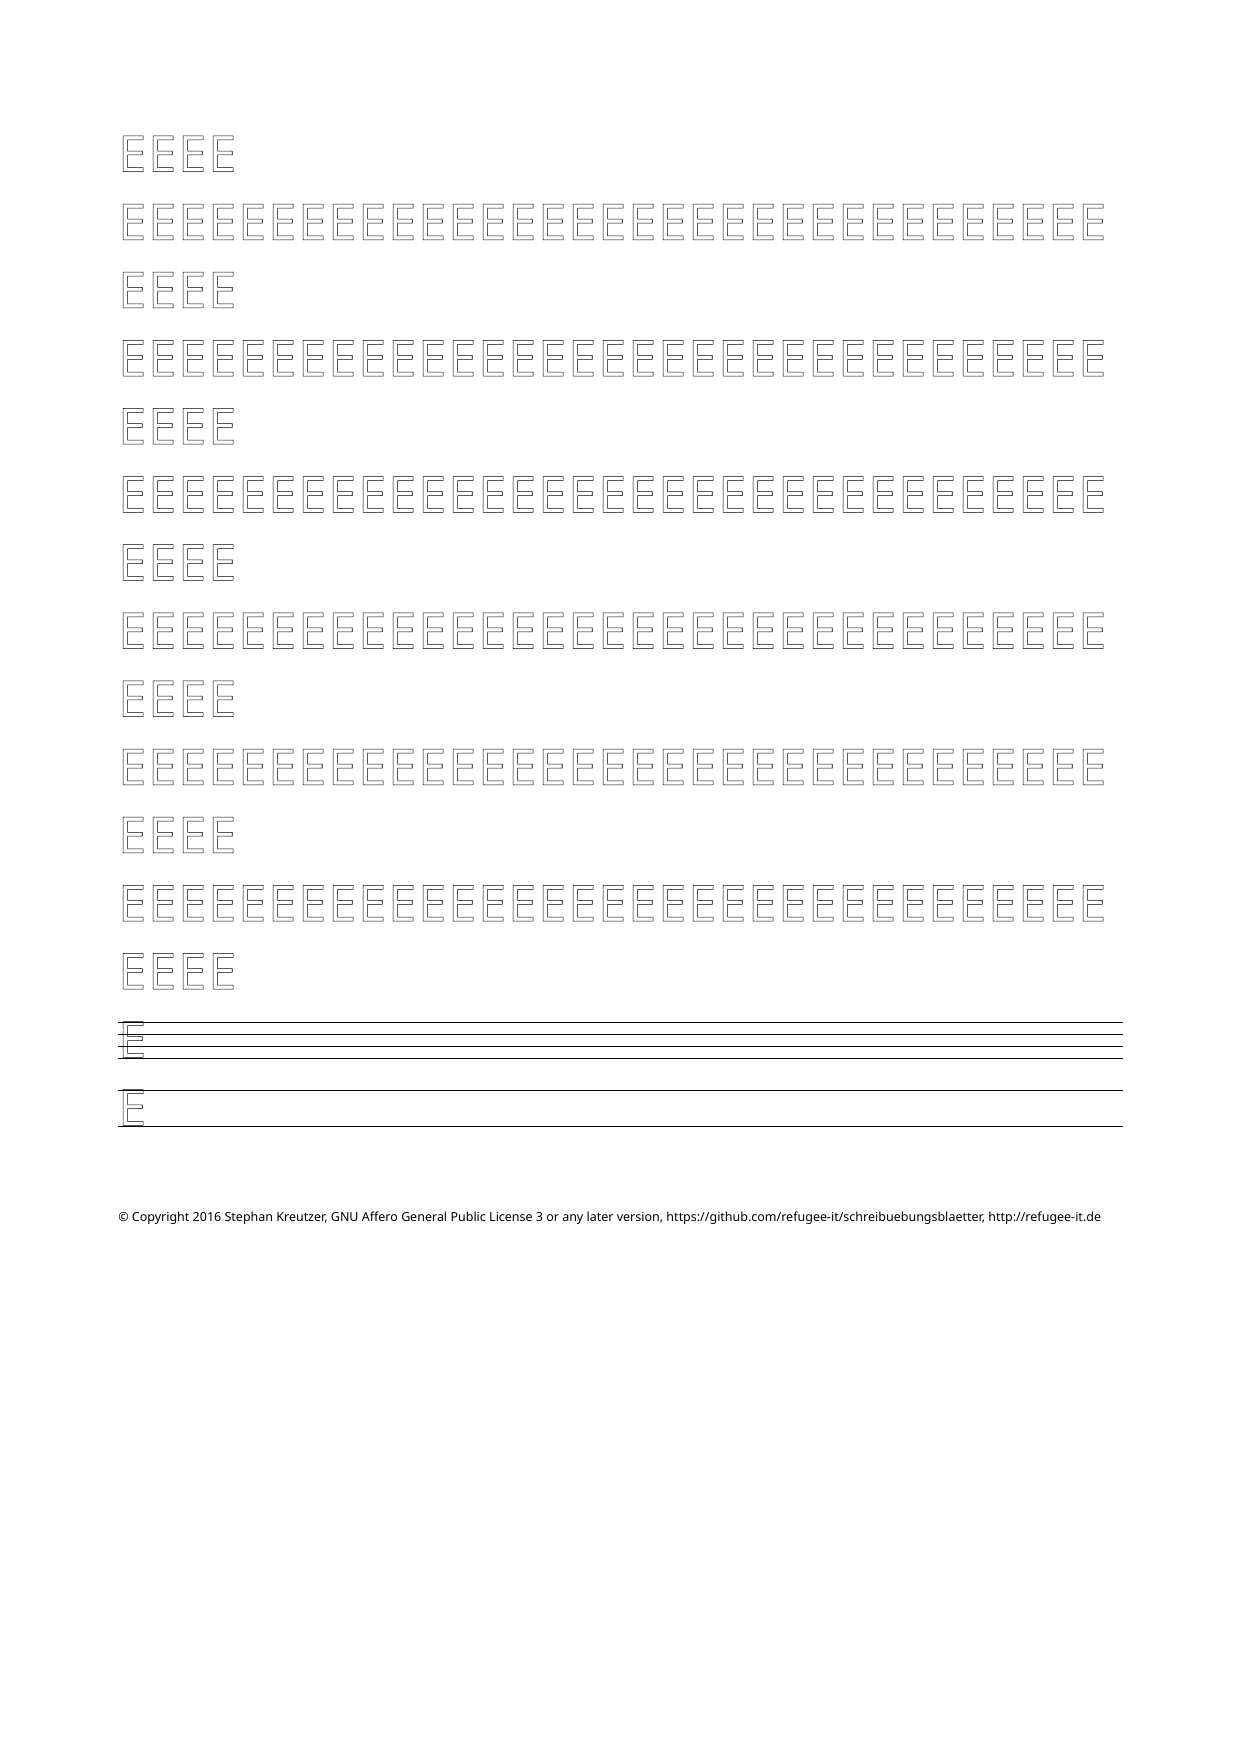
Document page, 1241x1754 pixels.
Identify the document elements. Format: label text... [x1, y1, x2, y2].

text [118, 1023, 122, 1034]
text [118, 1035, 122, 1046]
text E E E E E E E E E E E E E E E E E E E E E E E E E E E E E E E E E E E E E [118, 322, 1122, 459]
text E E E E E E E E E E E E E E E E E E E E E E E E E E E E E E E E E E E E E [118, 731, 1122, 867]
text E [128, 1035, 1122, 1046]
text [118, 1047, 122, 1058]
text E E E E E E E E E E E E E E E E E E E E E E E E E E E E E E E E E E E E E [118, 867, 1122, 1004]
text [128, 1023, 1122, 1034]
text [118, 1059, 1122, 1072]
text E E E E E E E E E E E E E E E E E E E E E E E E E E E E E E E E E E E E E [118, 595, 1122, 731]
text E E E E [118, 118, 1122, 186]
text E [118, 1072, 1122, 1090]
text E E E E E E E E E E E E E E E E E E E E E E E E E E E E E E E E E E E E E [118, 186, 1122, 322]
text [118, 1004, 1122, 1022]
text E [118, 1127, 1122, 1140]
text © Copyright 2016 Stephan Kreutzer, GNU Affero General Public License 3 or any later version, https://github.com/refugee-it/schreibuebungsblaetter, http://refugee-it.de [118, 1208, 1122, 1225]
text E [118, 1091, 122, 1126]
text E [128, 1091, 1122, 1126]
text E E E E E E E E E E E E E E E E E E E E E E E E E E E E E E E E E E E E E [118, 459, 1122, 595]
text [128, 1047, 1122, 1058]
